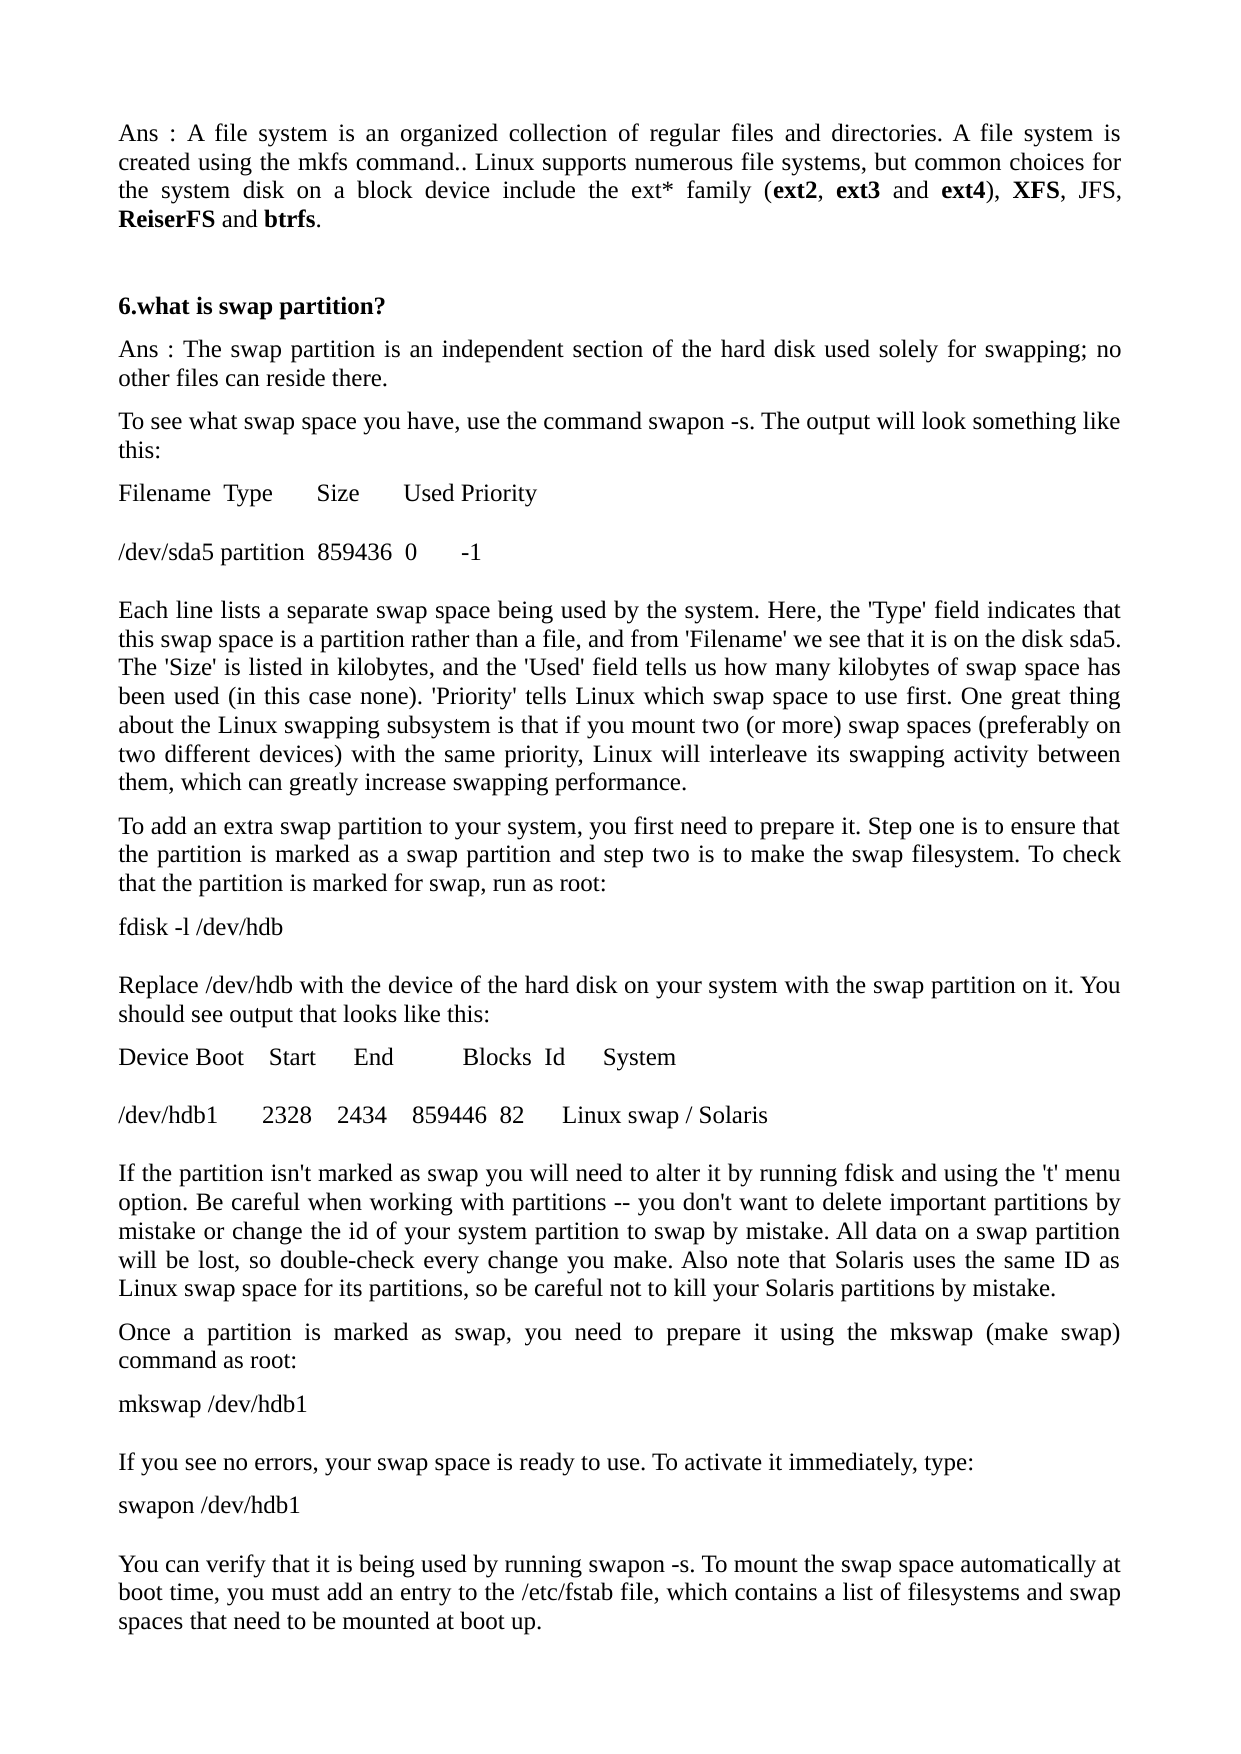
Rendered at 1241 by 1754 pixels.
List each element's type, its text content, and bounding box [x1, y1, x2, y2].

text 6.what is swap partition? [118, 291, 1122, 320]
text Each line lists a separate swap space being used by the system. Here, the 'Type' field indicates that this swap space is a partition rather than a file, and from 'Filename' we see that it is on the disk sda5. The 'Size' is listed in kilobytes, and the 'Used' field tells us how many kilobytes of swap space has been used (in this case none). 'Priority' tells Linux which swap space to use first. One great thing about the Linux swapping subsystem is that if you mount two (or more) swap spaces (preferably on two different devices) with the same priority, Linux will interleave its swapping activity between them, which can greatly increase swapping performance. [118, 595, 1122, 796]
text fdisk -l /dev/hdb [118, 912, 1122, 940]
text Replace /dev/hdb with the device of the hard disk on your system with the swap partition on it. You should see output that looks like this: [118, 970, 1122, 1027]
text To see what swap space you have, use the command swapon -s. The output will look something like this: [118, 406, 1122, 464]
text Filename Type Size Used Priority [118, 478, 1122, 507]
text If you see no errors, your swap space is ready to use. To activate it immediately, type: [118, 1447, 1122, 1476]
text Ans : A file system is an organized collection of regular files and directories. A file system is created using the mkfs command.. Linux supports numerous file systems, but common choices for the system disk on a block device include the ext* family (ext2, ext3 and ext4), XFS, JFS, ReiserFS and btrfs. [118, 118, 1122, 233]
text mkswap /dev/hdb1 [118, 1389, 1122, 1418]
text Ans : The swap partition is an independent section of the hard disk used solely for swapping; no other files can reside there. [118, 334, 1122, 392]
text To add an extra swap partition to your system, you first need to prepare it. Step one is to ensure that the partition is marked as a swap partition and step two is to make the swap filesystem. To check that the partition is marked for swap, run as root: [118, 811, 1122, 897]
text /dev/sda5 partition 859436 0 -1 [118, 537, 1122, 566]
text Once a partition is marked as swap, you need to prepare it using the mkswap (make swap) command as root: [118, 1317, 1122, 1374]
text Device Boot Start End Blocks Id System [118, 1042, 1122, 1071]
text You can verify that it is being used by running swapon -s. To mount the swap space automatically at boot time, you must add an entry to the /etc/fstab file, which contains a list of filesystems and swap spaces that need to be mounted at boot up. [118, 1549, 1122, 1635]
text If the partition isn't marked as swap you will need to alter it by running fdisk and using the 't' menu option. Be careful when working with partitions -- you don't want to delete important partitions by mistake or change the id of your system partition to swap by mistake. All data on a swap partition will be lost, so double-check every change you make. Also note that Solaris uses the same ID as Linux swap space for its partitions, so be careful not to kill your Solaris partitions by mistake. [118, 1158, 1122, 1302]
text /dev/hdb1 2328 2434 859446 82 Linux swap / Solaris [118, 1100, 1122, 1129]
text swapon /dev/hdb1 [118, 1490, 1122, 1519]
